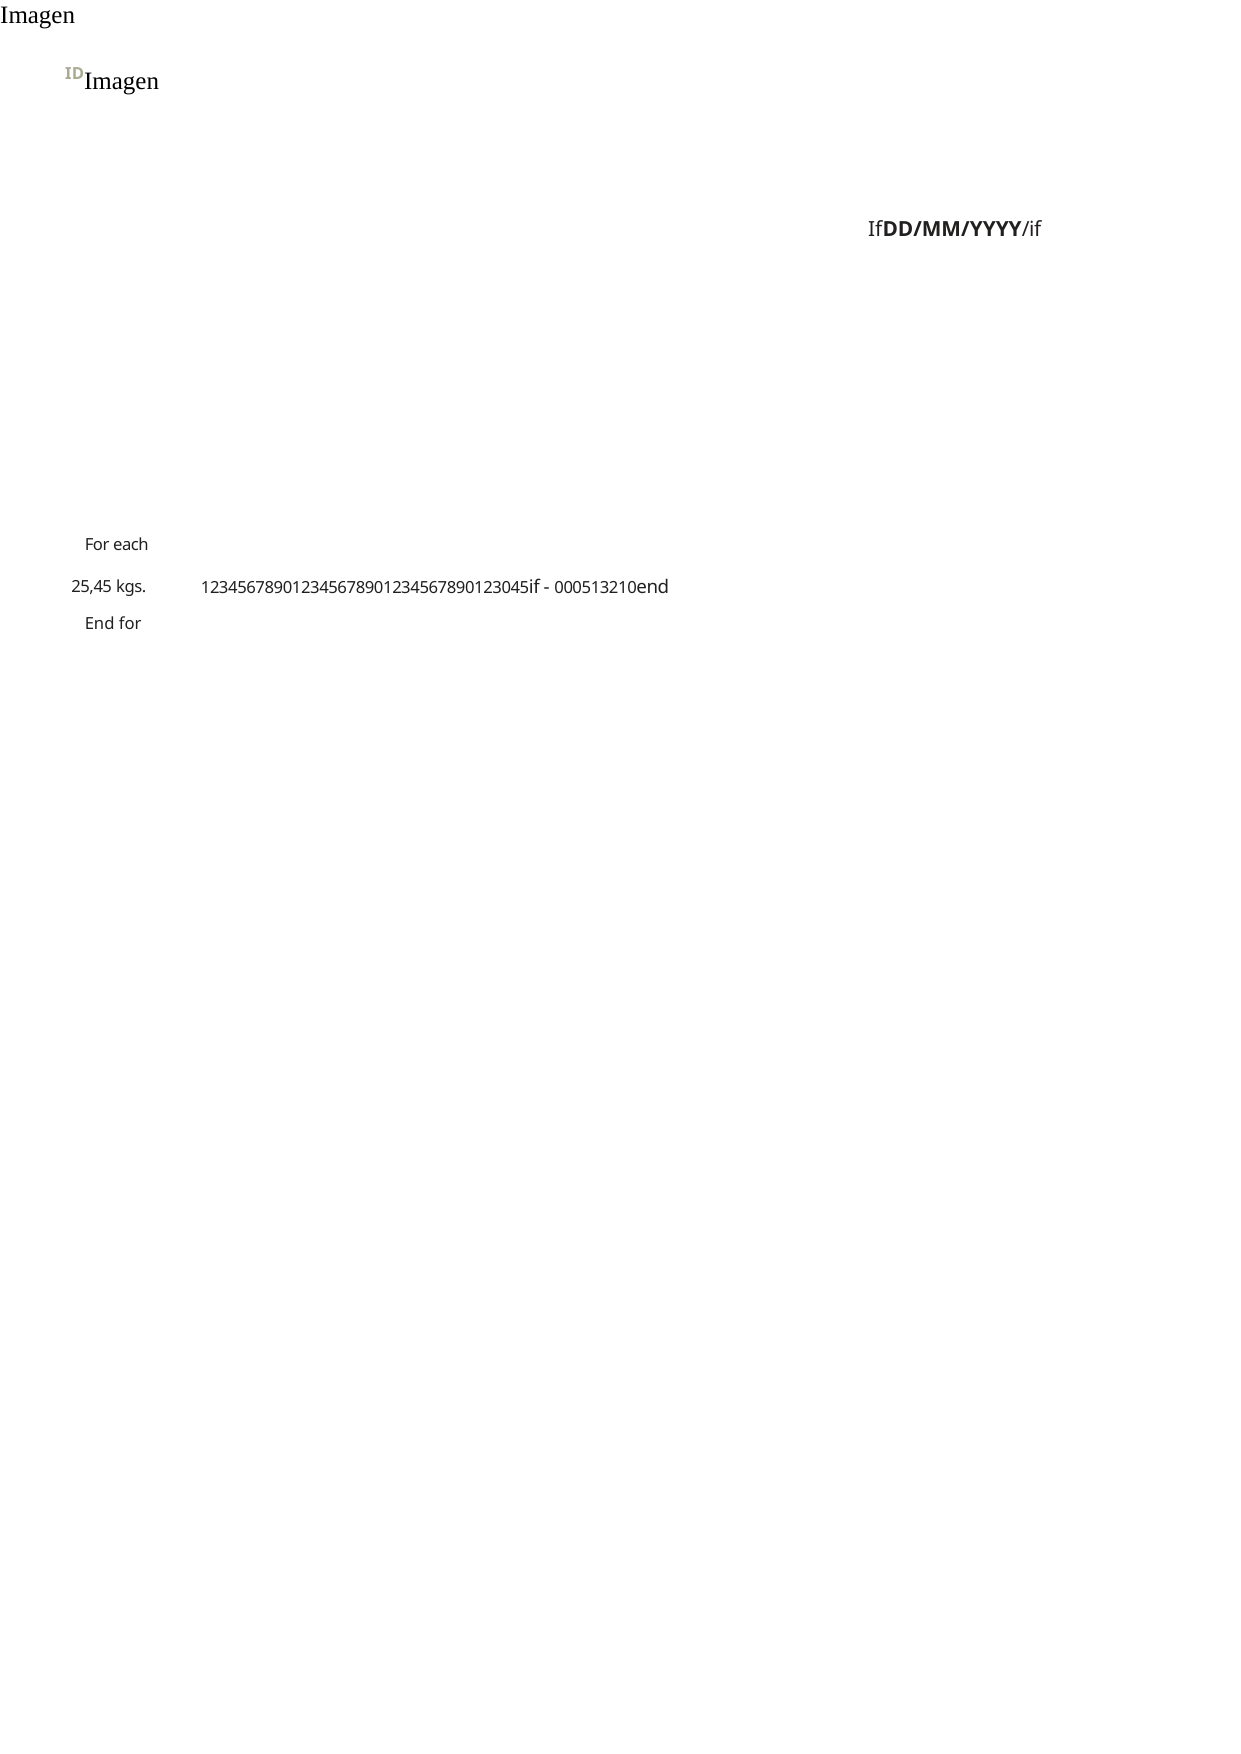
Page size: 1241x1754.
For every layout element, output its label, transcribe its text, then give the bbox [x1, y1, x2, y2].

table_cell End for [65, 606, 194, 647]
table_cell [195, 606, 1175, 647]
table_header [195, 526, 1175, 567]
table_header For each [65, 526, 194, 567]
table_cell 25,45 kgs. [65, 567, 194, 606]
table_cell 123456789012345678901234567890123045if - 000513210end [195, 567, 1175, 606]
